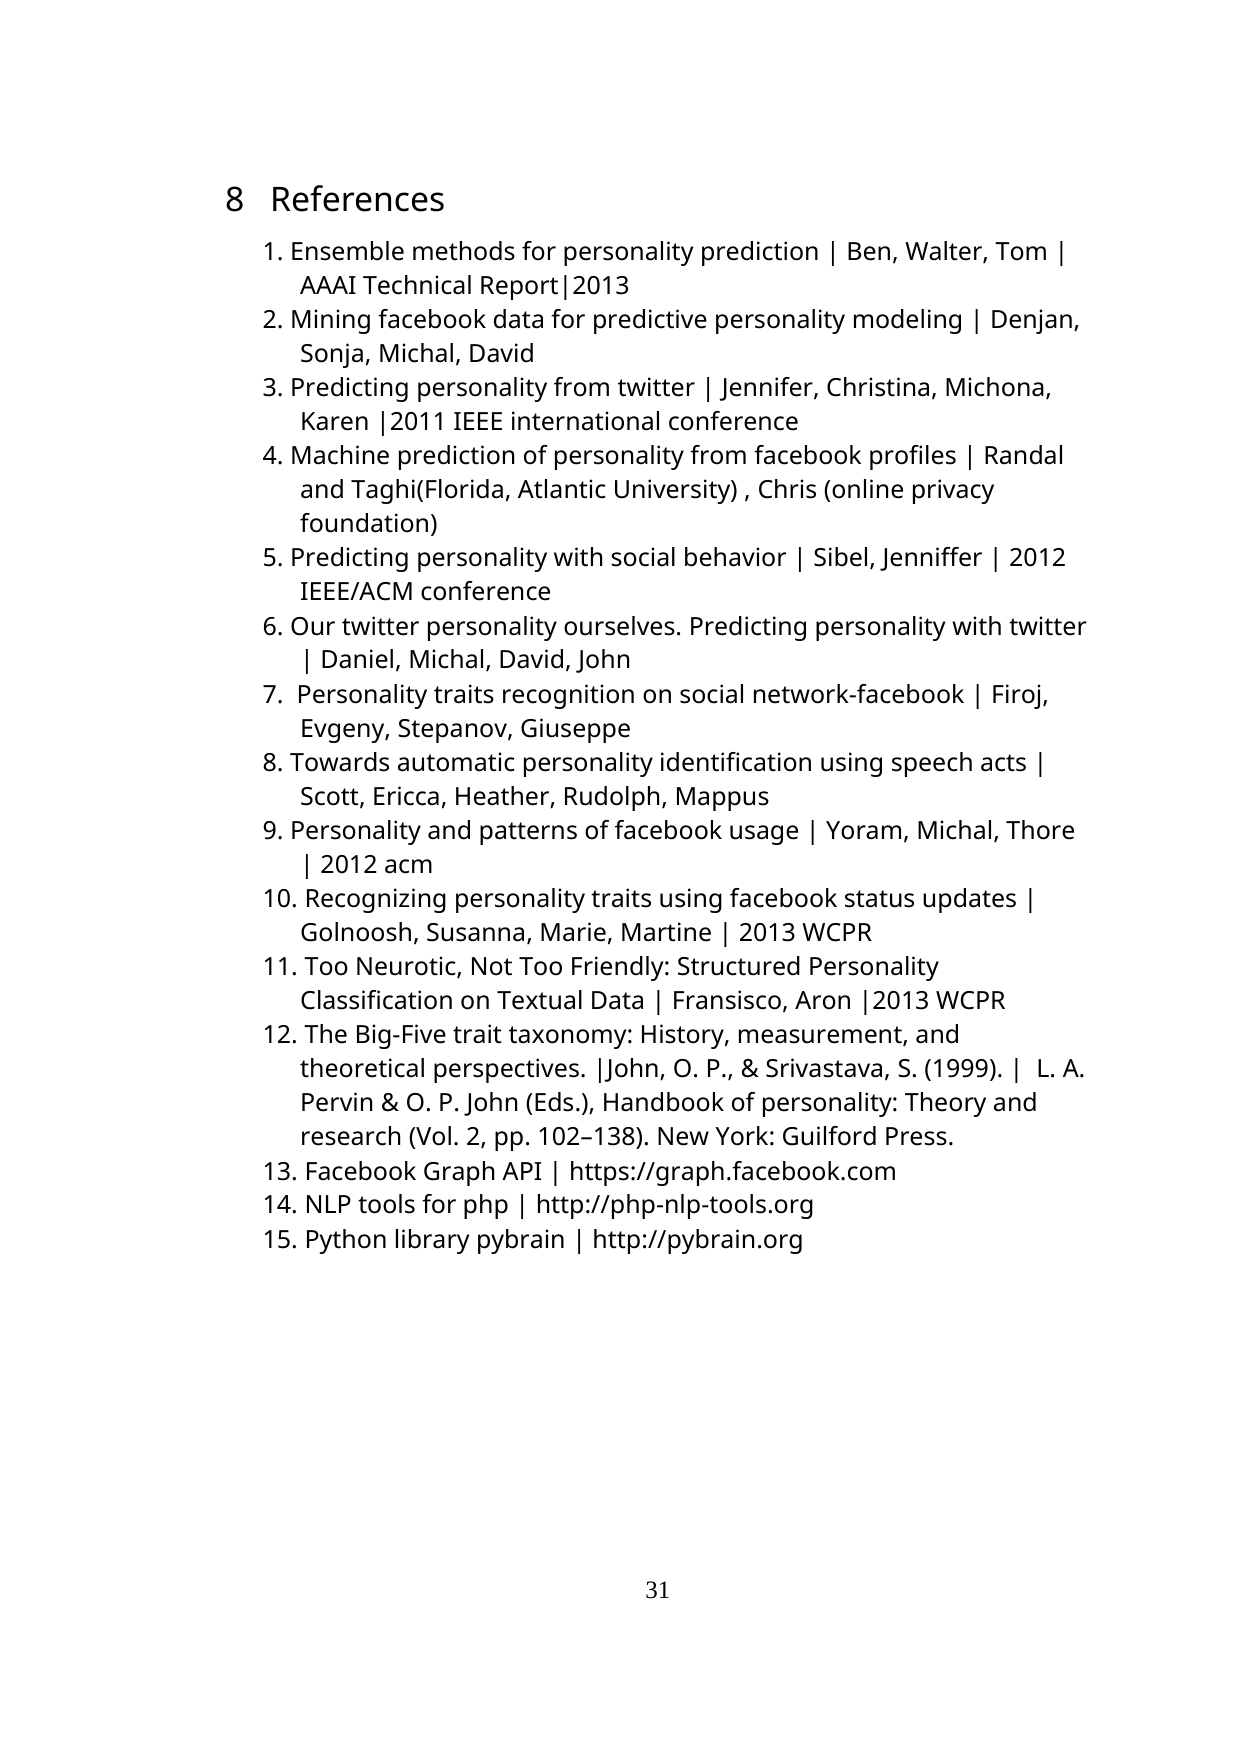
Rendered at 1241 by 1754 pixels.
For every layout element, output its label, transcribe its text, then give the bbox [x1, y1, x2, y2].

list Personality and patterns of facebook usage | Yoram, Michal, Thore | 2012 acm [262, 812, 1090, 881]
list Our twitter personality ourselves. Predicting personality with twitter | Daniel, Michal, David, John [262, 608, 1090, 676]
list Predicting personality with social behavior | Sibel, Jenniffer | 2012 IEEE/ACM conference [262, 540, 1090, 608]
list Mining facebook data for predictive personality modeling | Denjan, Sonja, Michal, David [262, 302, 1090, 370]
list The Big-Five trait taxonomy: History, measurement, and theoretical perspectives. |John, O. P., & Srivastava, S. (1999). | L. A. Pervin & O. P. John (Eds.), Handbook of personality: Theory and research (Vol. 2, pp. 102–138). New York: Guilford Press. [262, 1017, 1090, 1153]
list Facebook Graph API | https://graph.facebook.com [262, 1153, 1090, 1187]
list Predicting personality from twitter | Jennifer, Christina, Michona, Karen |2011 IEEE international conference [262, 370, 1090, 438]
list Recognizing personality traits using facebook status updates | Golnoosh, Susanna, Marie, Martine | 2013 WCPR [262, 881, 1090, 949]
list Ensemble methods for personality prediction | Ben, Walter, Tom | AAAI Technical Report|2013 [262, 233, 1090, 302]
list NLP tools for php | http://php-nlp-tools.org [262, 1187, 1090, 1221]
list Personality traits recognition on social network-facebook | Firoj, Evgeny, Stepanov, Giuseppe [262, 676, 1090, 744]
subtitle References [225, 175, 1090, 221]
list Too Neurotic, Not Too Friendly: Structured Personality Classification on Textual Data | Fransisco, Aron |2013 WCPR [262, 949, 1090, 1017]
list Machine prediction of personality from facebook profiles | Randal and Taghi(Florida, Atlantic University) , Chris (online privacy foundation) [262, 438, 1090, 540]
list Towards automatic personality identification using speech acts | Scott, Ericca, Heather, Rudolph, Mappus [262, 744, 1090, 812]
list Python library pybrain | http://pybrain.org [262, 1221, 1090, 1255]
